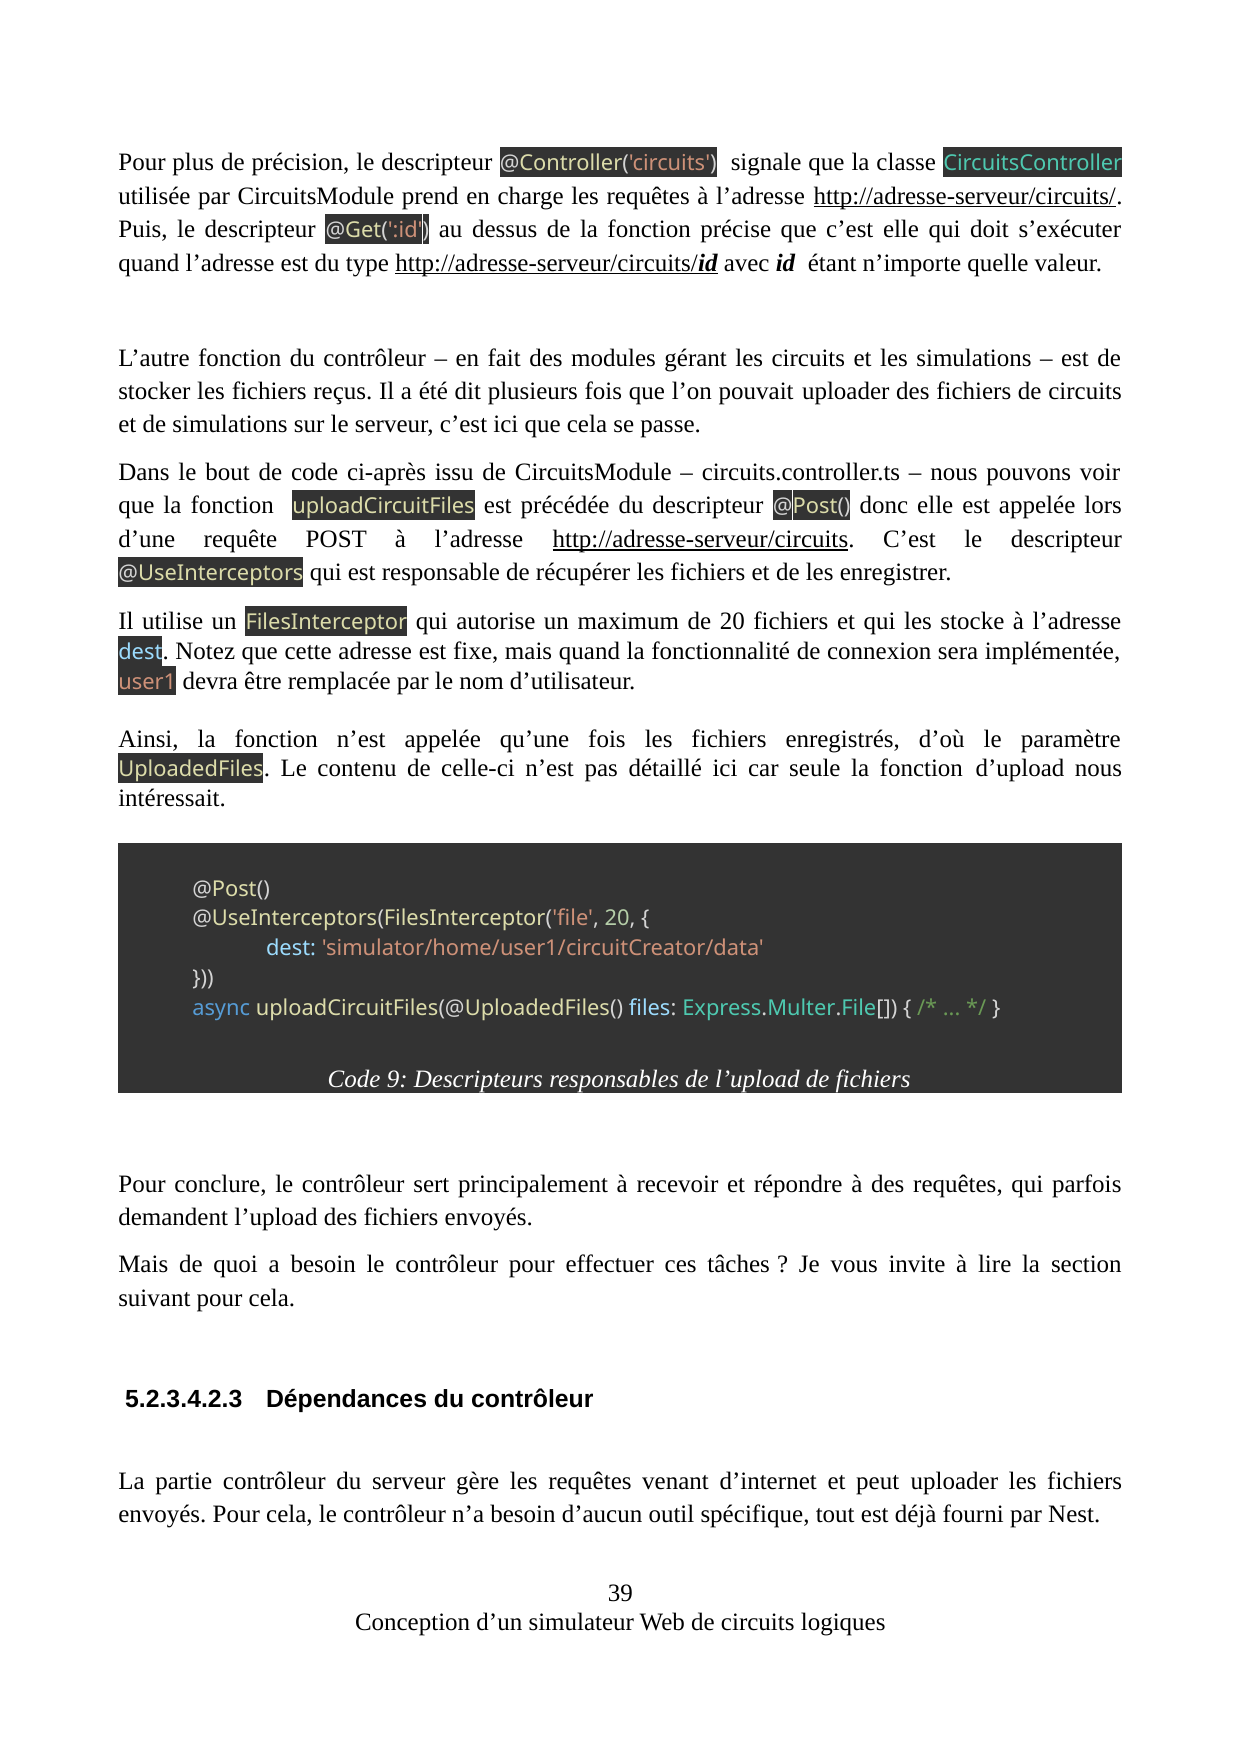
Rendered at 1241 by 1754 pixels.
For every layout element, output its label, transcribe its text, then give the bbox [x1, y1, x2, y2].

text @UseInterceptors(FilesInterceptor('file', 20, { [118, 902, 1122, 932]
text })) [118, 962, 1122, 992]
text Pour plus de précision, le descripteur @Controller('circuits') signale que la classe CircuitsController utilisée par CircuitsModule prend en charge les requêtes à l’adresse http://adresse-serveur/circuits/. Puis, le descripteur @Get(':id') au dessus de la fonction précise que c’est elle qui doit s’exécuter quand l’adresse est du type http://adresse-serveur/circuits/id avec id étant n’importe quelle valeur. [118, 147, 1122, 277]
text @Post() [118, 873, 1122, 902]
text Pour conclure, le contrôleur sert principalement à recevoir et répondre à des requêtes, qui parfois demandent l’upload des fichiers envoyés. [118, 1169, 1122, 1231]
text L’autre fonction du contrôleur – en fait des modules gérant les circuits et les simulations – est de stocker les fichiers reçus. Il a été dit plusieurs fois que l’on pouvait uploader des fichiers de circuits et de simulations sur le serveur, c’est ici que cela se passe. [118, 343, 1122, 438]
text Ainsi, la fonction n’est appelée qu’une fois les fichiers enregistrés, d’où le paramètre UploadedFiles. Le contenu de celle-ci n’est pas détaillé ici car seule la fonction d’upload nous intéressait. [118, 724, 1122, 811]
text La partie contrôleur du serveur gère les requêtes venant d’internet et peut uploader les fichiers envoyés. Pour cela, le contrôleur n’a besoin d’aucun outil spécifique, tout est déjà fourni par Nest. [118, 1466, 1122, 1528]
text Code 9: Descripteurs responsables de l’upload de fichiers [118, 1064, 1122, 1093]
subtitle Dépendances du contrôleur [118, 1384, 1122, 1413]
text Mais de quoi a besoin le contrôleur pour effectuer ces tâches ? Je vous invite à lire la section suivant pour cela. [118, 1249, 1122, 1311]
text async uploadCircuitFiles(@UploadedFiles() files: Express.Multer.File[]) { /* ... */ } [118, 992, 1122, 1022]
text dest: 'simulator/home/user1/circuitCreator/data' [118, 932, 1122, 962]
text Dans le bout de code ci-après issu de CircuitsModule – circuits.controller.ts – nous pouvons voir que la fonction uploadCircuitFiles est précédée du descripteur @Post() donc elle est appelée lors d’une requête POST à l’adresse http://adresse-serveur/circuits. C’est le descripteur @UseInterceptors qui est responsable de récupérer les fichiers et de les enregistrer. [118, 457, 1122, 587]
text Il utilise un FilesInterceptor qui autorise un maximum de 20 fichiers et qui les stocke à l’adresse dest. Notez que cette adresse est fixe, mais quand la fonctionnalité de connexion sera implémentée, user1 devra être remplacée par le nom d’utilisateur. [118, 606, 1122, 695]
